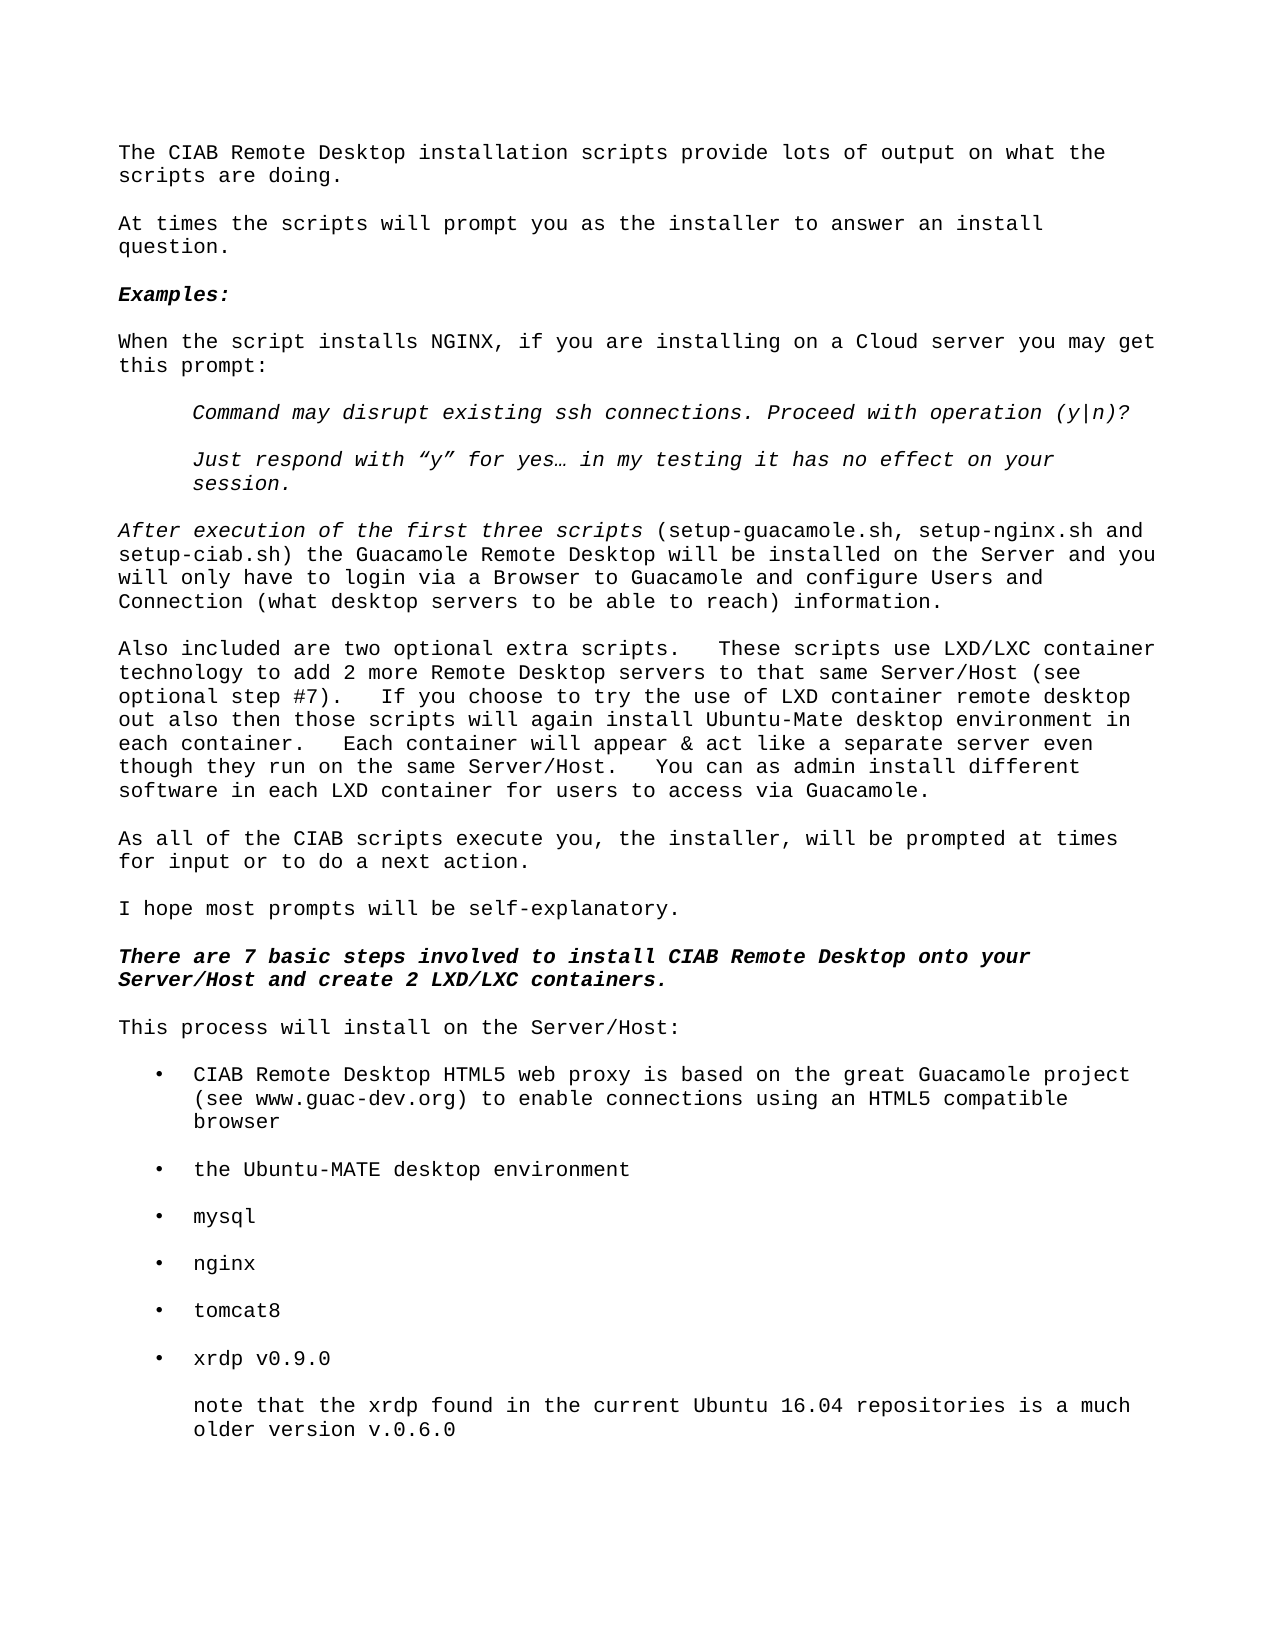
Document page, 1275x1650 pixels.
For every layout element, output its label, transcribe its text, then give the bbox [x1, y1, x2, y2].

text Also included are two optional extra scripts. These scripts use LXD/LXC container technology to add 2 more Remote Desktop servers to that same Server/Host (see optional step #7). If you choose to try the use of LXD container remote desktop out also then those scripts will again install Ubuntu-Mate desktop environment in each container. Each container will appear & act like a separate server even though they run on the same Server/Host. You can as admin install different software in each LXD container for users to access via Guacamole. [118, 638, 1157, 804]
list note that the xrdp found in the current Ubuntu 16.04 repositories is a much older version v.0.6.0 [156, 1395, 1157, 1442]
list nginx [156, 1253, 1157, 1277]
text Examples: [118, 284, 1157, 307]
text Command may disrupt existing ssh connections. Proceed with operation (y|n)? [192, 402, 1157, 426]
list CIAB Remote Desktop HTML5 web proxy is based on the great Guacamole project (see www.guac-dev.org) to enable connections using an HTML5 compatible browser [156, 1064, 1157, 1135]
list mysql [156, 1206, 1157, 1229]
list the Ubuntu-MATE desktop environment [156, 1158, 1157, 1182]
text The CIAB Remote Desktop installation scripts provide lots of output on what the scripts are doing. [118, 142, 1157, 189]
text Just respond with “y” for yes… in my testing it has no effect on your session. [192, 449, 1157, 496]
text This process will install on the Server/Host: [118, 1017, 1157, 1040]
text As all of the CIAB scripts execute you, the installer, will be prompted at times for input or to do a next action. [118, 827, 1157, 875]
list xrdp v0.9.0 [156, 1348, 1157, 1371]
text I hope most prompts will be self-explanatory. [118, 898, 1157, 922]
text When the script installs NGINX, if you are installing on a Cloud server you may get this prompt: [118, 331, 1157, 378]
text At times the scripts will prompt you as the installer to answer an install question. [118, 213, 1157, 260]
text After execution of the first three scripts (setup-guacamole.sh, setup-nginx.sh and setup-ciab.sh) the Guacamole Remote Desktop will be installed on the Server and you will only have to login via a Browser to Guacamole and configure Users and Connection (what desktop servers to be able to reach) information. [118, 520, 1157, 615]
list tomcat8 [156, 1300, 1157, 1324]
text There are 7 basic steps involved to install CIAB Remote Desktop onto your Server/Host and create 2 LXD/LXC containers. [118, 946, 1157, 993]
